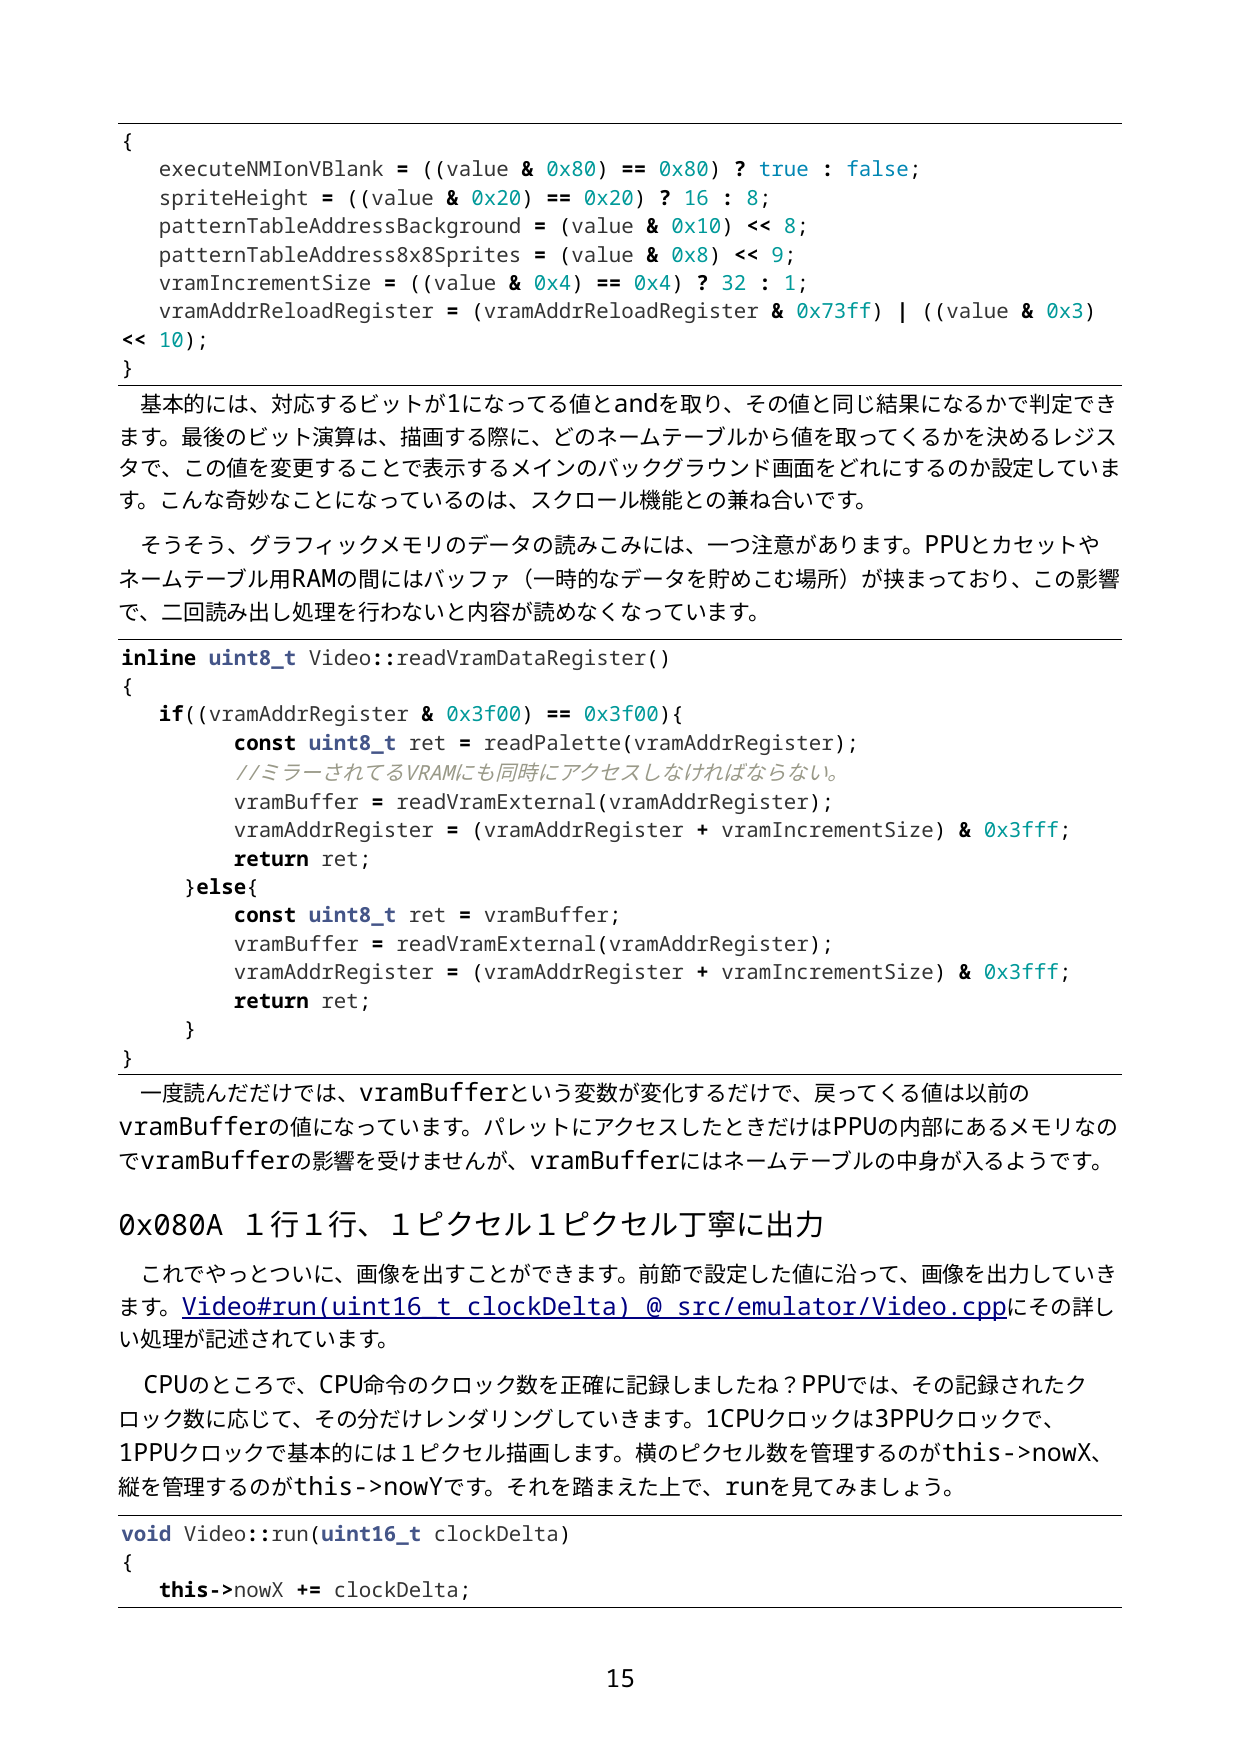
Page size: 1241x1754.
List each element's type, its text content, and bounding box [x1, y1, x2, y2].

text これでやっとついに、画像を出すことができます。前節で設定した値に沿って、画像を出力していきます。Video#run(uint16_t clockDelta) @ src/emulator/Video.cppにその詳しい処理が記述されています。 [118, 1257, 1122, 1354]
text そうそう、グラフィックメモリのデータの読みこみには、一つ注意があります。PPUとカセットやネームテーブル用RAMの間にはバッファ（一時的なデータを貯めこむ場所）が挟まっており、この影響で、二回読み出し処理を行わないと内容が読めなくなっています。 [118, 527, 1122, 627]
text void Video::run(uint16_t clockDelta) { this->nowX += clockDelta; [118, 1516, 1122, 1607]
text 基本的には、対応するビットが1になってる値とandを取り、その値と同じ結果になるかで判定できます。最後のビット演算は、描画する際に、どのネームテーブルから値を取ってくるかを決めるレジスタで、この値を変更することで表示するメインのバックグラウンド画面をどれにするのか設定しています。こんな奇妙なことになっているのは、スクロール機能との兼ね合いです。 [118, 386, 1122, 514]
text inline uint8_t Video::readVramDataRegister() { if((vramAddrRegister & 0x3f00) == 0x3f00){ const uint8_t ret = readPalette(vramAddrRegister); //ミラーされてるVRAMにも同時にアクセスしなければならない。 vramBuffer = readVramExternal(vramAddrRegister); vramAddrRegister = (vramAddrRegister + vramIncrementSize) & 0x3fff; return ret; }else{ const uint8_t ret = vramBuffer; vramBuffer = readVramExternal(vramAddrRegister); vramAddrRegister = (vramAddrRegister + vramIncrementSize) & 0x3fff; return ret; } } [118, 640, 1122, 1074]
subtitle 0x080A １行１行、１ピクセル１ピクセル丁寧に出力 [118, 1202, 1122, 1244]
text CPUのところで、CPU命令のクロック数を正確に記録しましたね？PPUでは、その記録されたクロック数に応じて、その分だけレンダリングしていきます。1CPUクロックは3PPUクロックで、1PPUクロックで基本的には１ピクセル描画します。横のピクセル数を管理するのがthis->nowX、縦を管理するのがthis->nowYです。それを踏まえた上で、runを見てみましょう。 [118, 1367, 1122, 1503]
text { executeNMIonVBlank = ((value & 0x80) == 0x80) ? true : false; spriteHeight = ((value & 0x20) == 0x20) ? 16 : 8; patternTableAddressBackground = (value & 0x10) << 8; patternTableAddress8x8Sprites = (value & 0x8) << 9; vramIncrementSize = ((value & 0x4) == 0x4) ? 32 : 1; vramAddrReloadRegister = (vramAddrReloadRegister & 0x73ff) | ((value & 0x3) << 10); } [118, 124, 1122, 385]
text 一度読んだだけでは、vramBufferという変数が変化するだけで、戻ってくる値は以前のvramBufferの値になっています。パレットにアクセスしたときだけはPPUの内部にあるメモリなのでvramBufferの影響を受けませんが、vramBufferにはネームテーブルの中身が入るようです。 [118, 1075, 1122, 1177]
